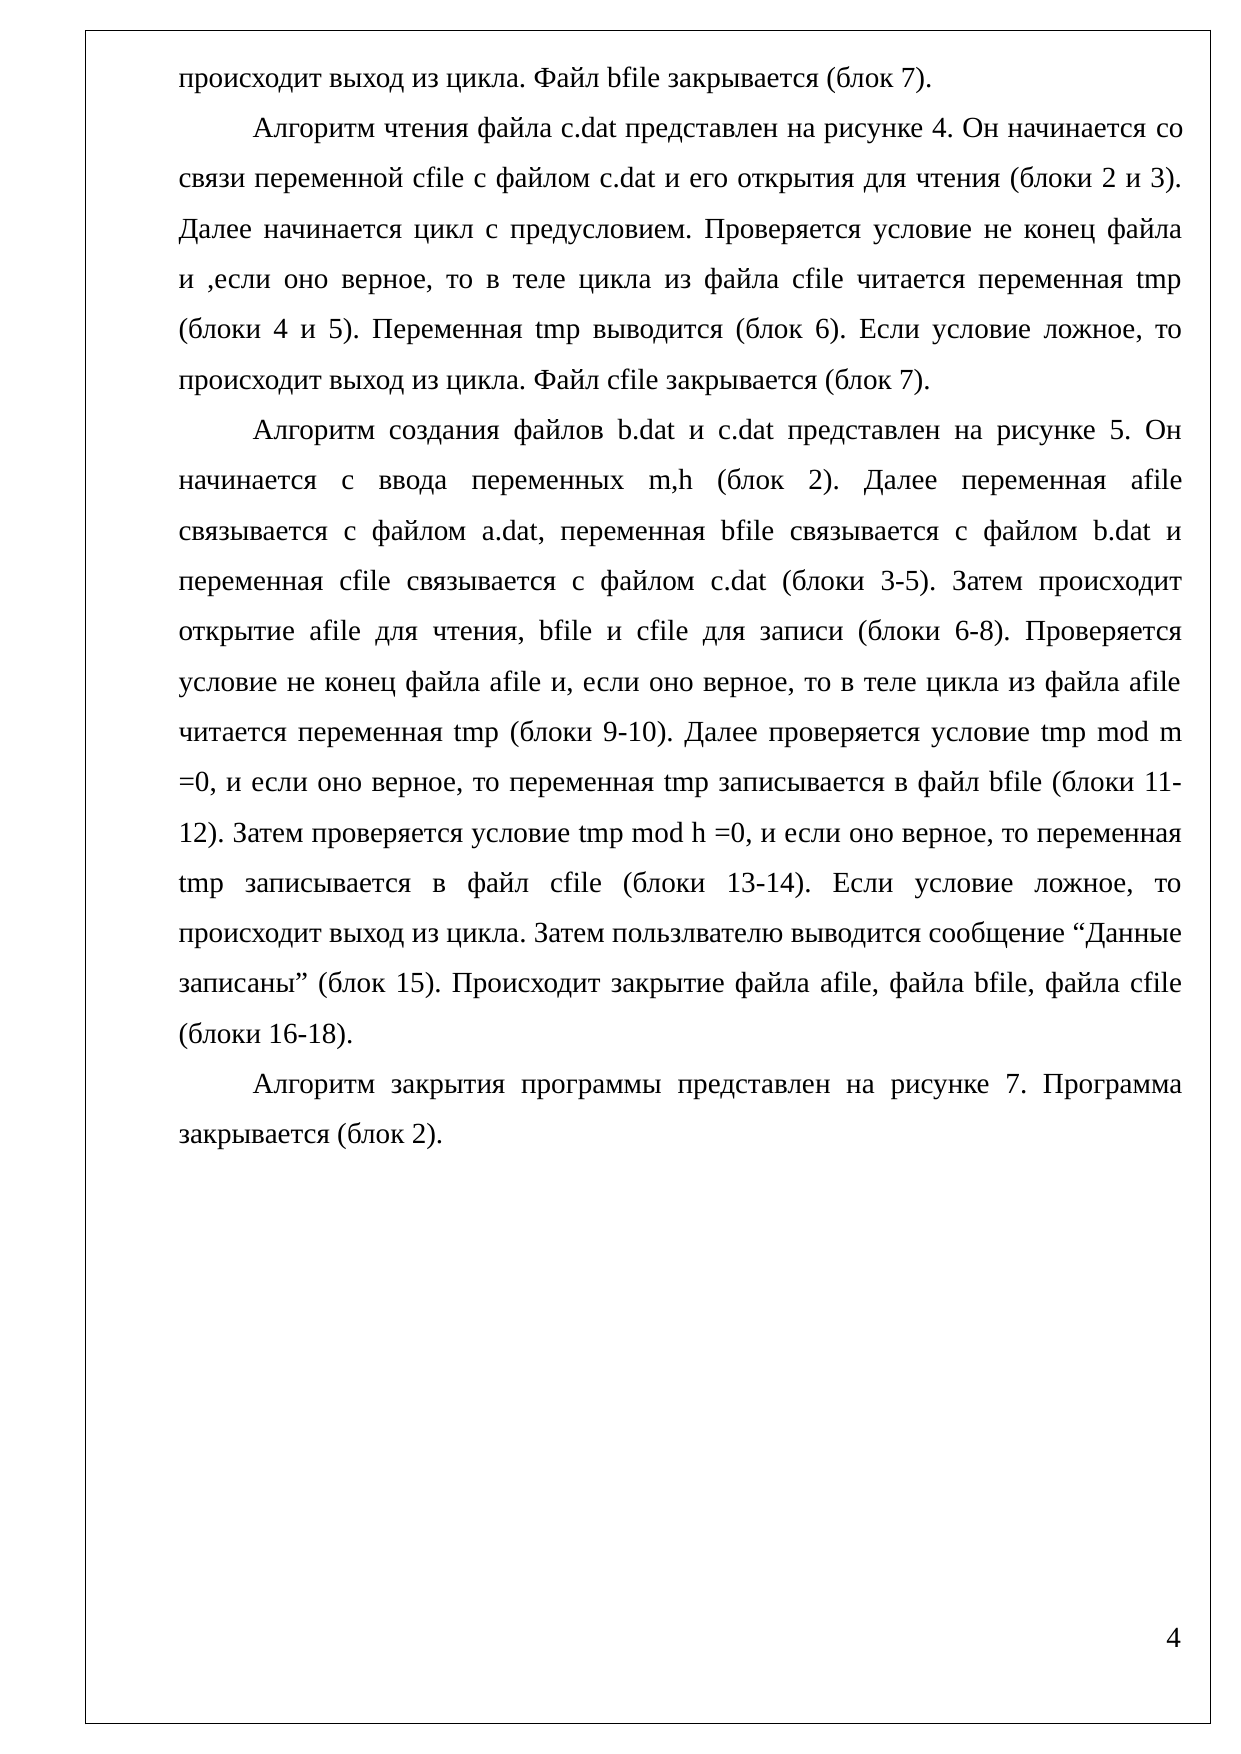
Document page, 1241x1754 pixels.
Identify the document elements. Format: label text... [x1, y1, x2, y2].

text Алгоритм закрытия программы представлен на рисунке 7. Программа закрывается (блок 2). [178, 1066, 1183, 1150]
text Алгоритм чтения файла c.dat представлен на рисунке 4. Он начинается со связи переменной cfile с файлом c.dat и его открытия для чтения (блоки 2 и 3). Далее начинается цикл с предусловием. Проверяется условие не конец файла и ,если оно верное, то в теле цикла из файла cfile читается переменная tmp (блоки 4 и 5). Переменная tmp выводится (блок 6). Если условие ложное, то происходит выход из цикла. Файл cfile закрывается (блок 7). [178, 110, 1183, 395]
text происходит выход из цикла. Файл bfile закрывается (блок 7). [178, 60, 1183, 93]
text Алгоритм создания файлов b.dat и c.dat представлен на рисунке 5. Он начинается с ввода переменных m,h (блок 2). Далее переменная afile связывается с файлом a.dat, переменная bfile связывается с файлом b.dat и переменная сfile связывается с файлом с.dat (блоки 3-5). Затем происходит открытие afile для чтения, bfile и cfile для записи (блоки 6-8). Проверяется условие не конец файла afile и, если оно верное, то в теле цикла из файла afile читается переменная tmp (блоки 9-10). Далее проверяется условие tmp mod m =0, и если оно верное, то переменная tmp записывается в файл bfile (блоки 11-12). Затем проверяется условие tmp mod h =0, и если оно верное, то переменная tmp записывается в файл cfile (блоки 13-14). Если условие ложное, то происходит выход из цикла. Затем пользлвателю выводится сообщение “Данные записаны” (блок 15). Происходит закрытие файла afile, файла bfile, файла cfile (блоки 16-18). [178, 412, 1183, 1049]
text 5 [178, 1620, 1181, 1653]
